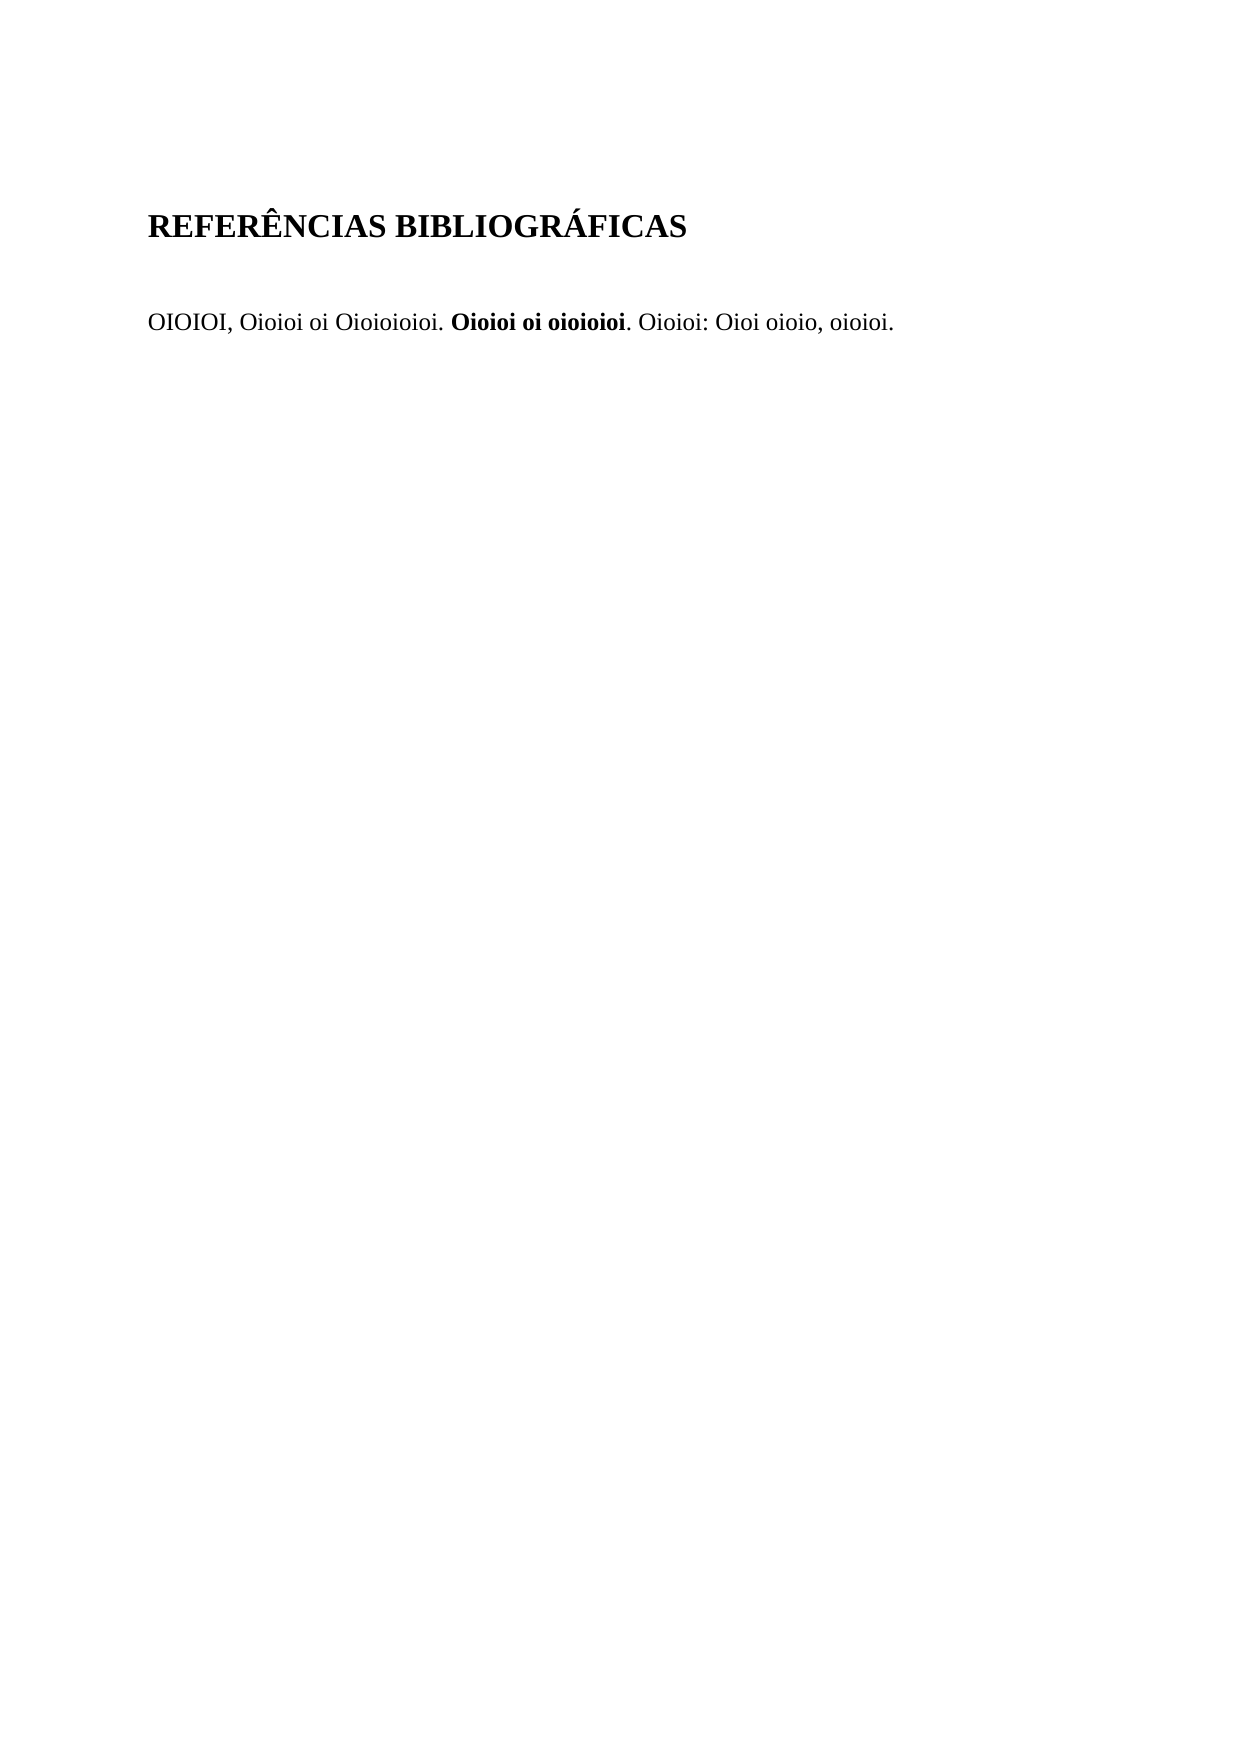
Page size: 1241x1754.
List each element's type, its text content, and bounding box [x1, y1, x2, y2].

text OIOIOI, Oioioi oi Oioioioioi. Oioioi oi oioioioi. Oioioi: Oioi oioio, oioioi. [148, 307, 1152, 336]
text REFERÊNCIAS BIBLIOGRÁFICAS [148, 206, 1152, 244]
